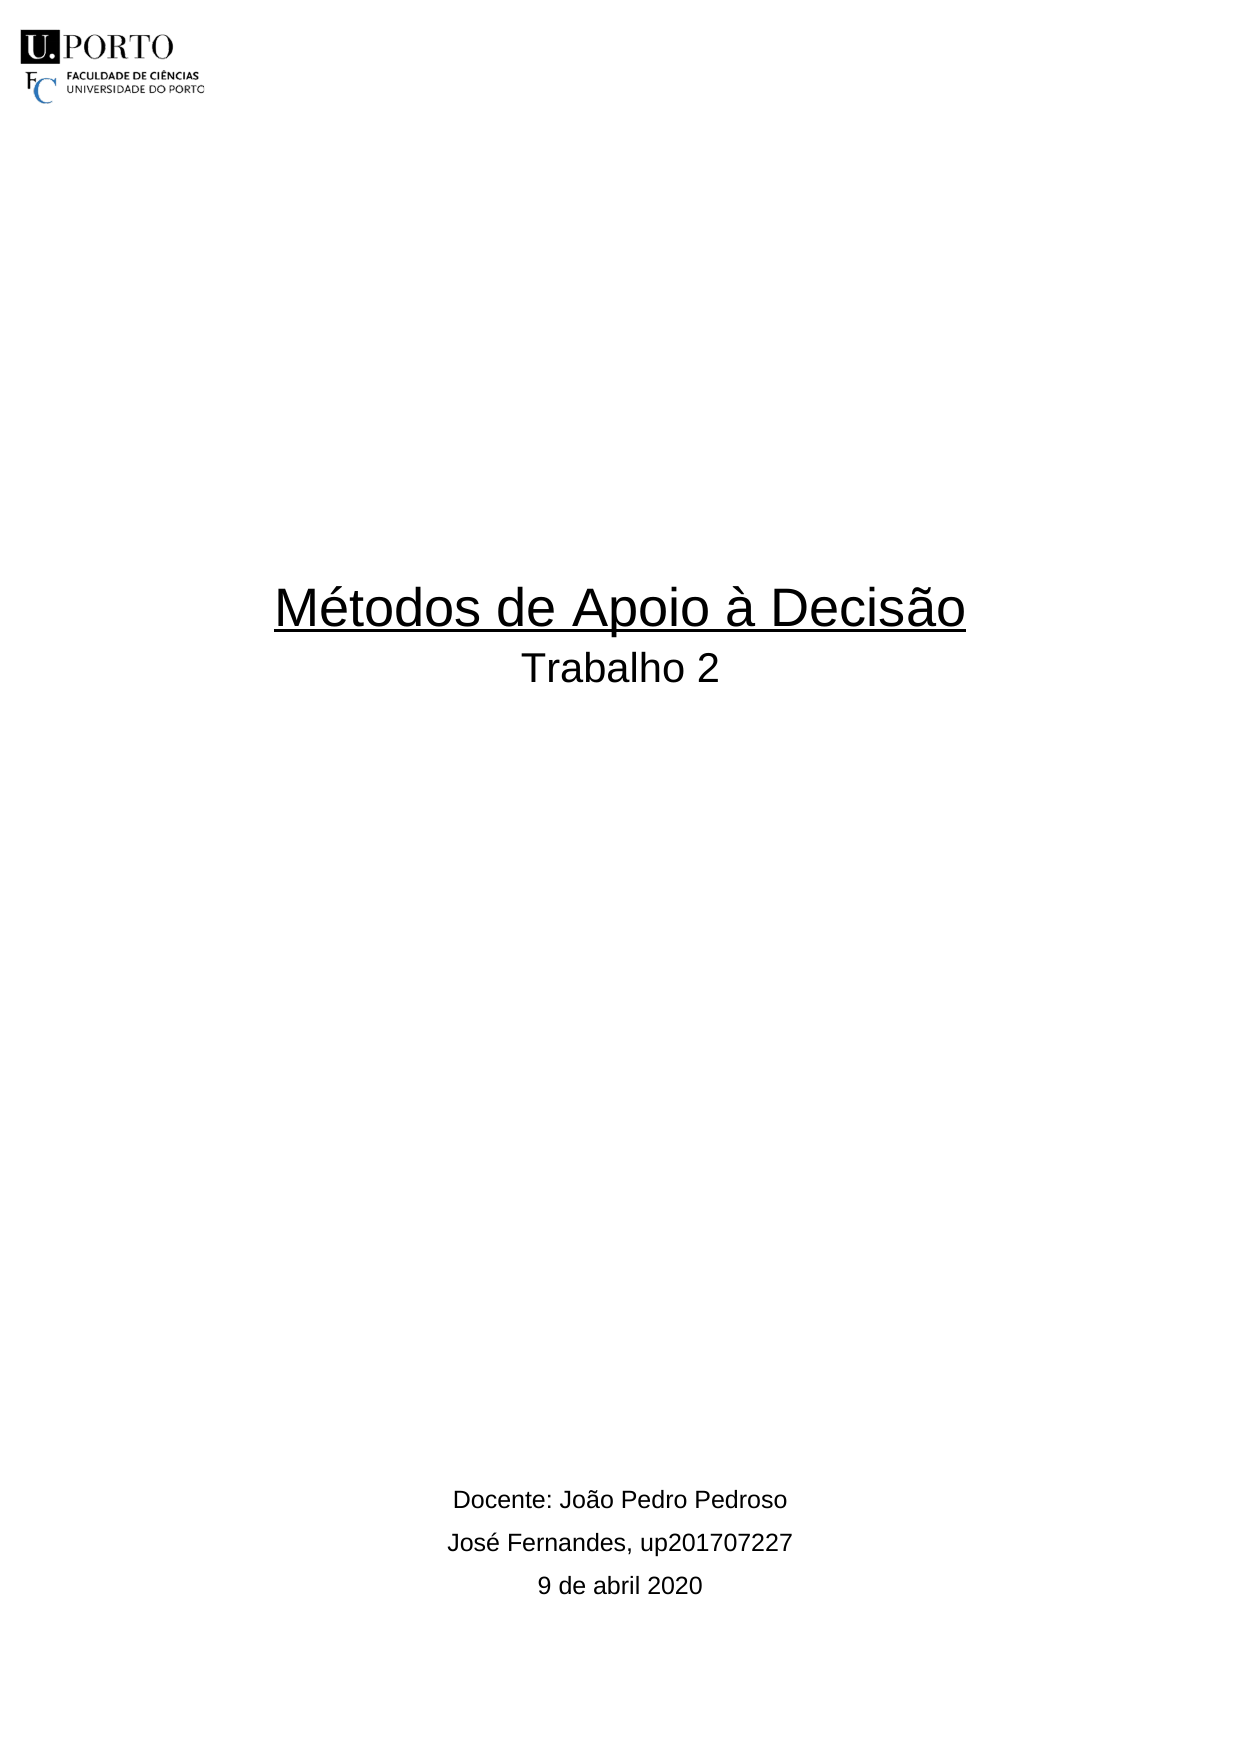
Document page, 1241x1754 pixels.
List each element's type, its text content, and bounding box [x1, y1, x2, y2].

text Trabalho 2 [150, 644, 1090, 692]
text 9 de abril 2020 [150, 1571, 1090, 1600]
text Docente: João Pedro Pedroso [150, 1485, 1090, 1514]
text José Fernandes, up201707227 [150, 1528, 1090, 1557]
picture [20, 29, 205, 104]
title Métodos de Apoio à Decisão [150, 575, 1090, 637]
